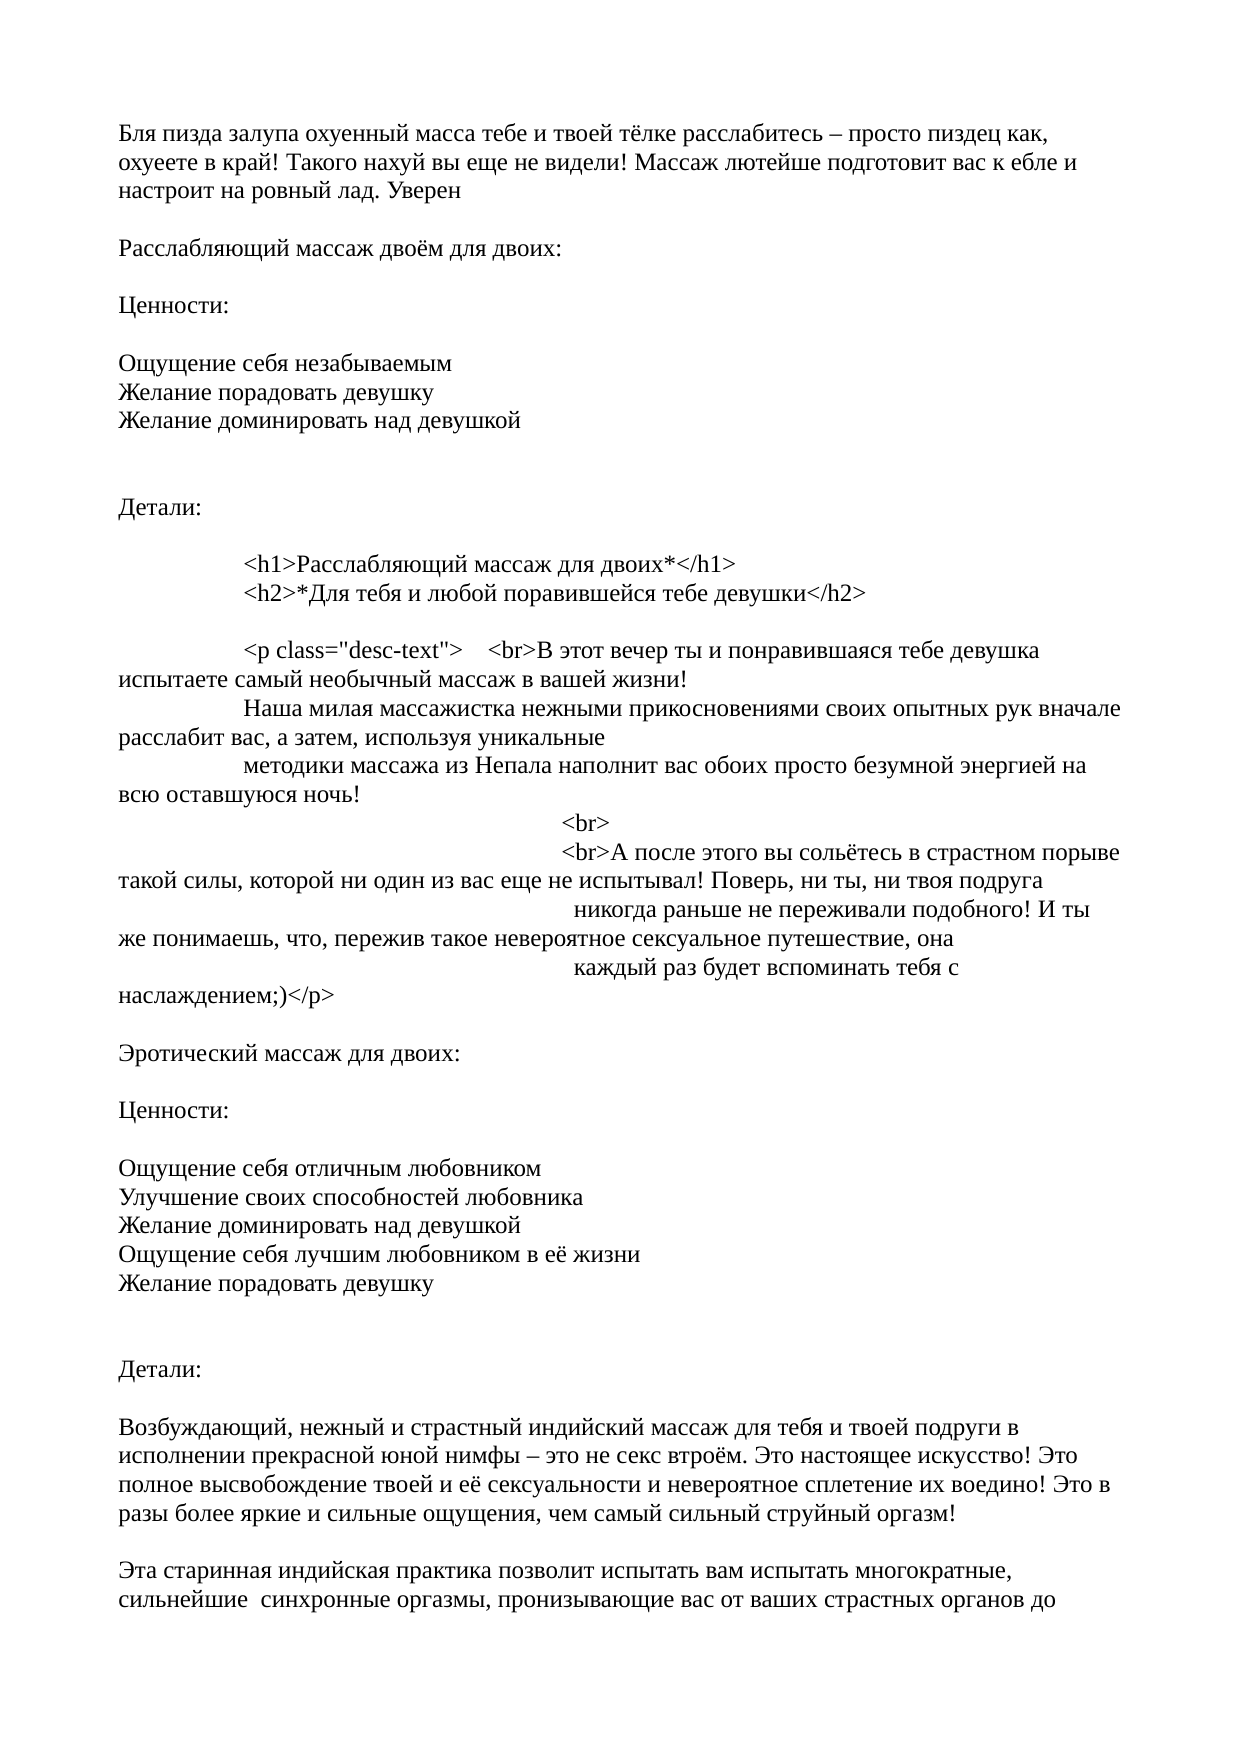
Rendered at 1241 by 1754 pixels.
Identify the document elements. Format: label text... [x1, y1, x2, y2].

text методики массажа из Непала наполнит вас обоих просто безумной энергией на всю оставшуюся ночь! [118, 751, 1122, 808]
text Эротический массаж для двоих: [118, 1038, 1122, 1067]
text <br>А после этого вы сольётесь в страстном порыве такой силы, которой ни один из вас еще не испытывал! Поверь, ни ты, ни твоя подруга [118, 837, 1122, 894]
text Детали: [118, 1354, 1122, 1383]
text Улучшение своих способностей любовника [118, 1182, 1122, 1211]
text Ценности: [118, 1096, 1122, 1124]
text Ценности: [118, 291, 1122, 319]
text Наша милая массажистка нежными прикосновениями своих опытных рук вначале расслабит вас, а затем, используя уникальные [118, 693, 1122, 751]
text Возбуждающий, нежный и страстный индийский массаж для тебя и твоей подруги в исполнении прекрасной юной нимфы – это не секс втроём. Это настоящее искусство! Это полное высвобождение твоей и её сексуальности и невероятное сплетение их воедино! Это в разы более яркие и сильные ощущения, чем самый сильный струйный оргазм! [118, 1412, 1122, 1527]
text <h2>*Для тебя и любой поравившейся тебе девушки</h2> [118, 578, 1122, 607]
text Бля пизда залупа охуенный масса тебе и твоей тёлке расслабитесь – просто пиздец как, охуеете в край! Такого нахуй вы еще не видели! Массаж лютейше подготовит вас к ебле и настроит на ровный лад. Уверен [118, 118, 1122, 204]
text Ощущение себя лучшим любовником в её жизни [118, 1239, 1122, 1268]
text Расслабляющий массаж двоём для двоих: [118, 233, 1122, 262]
text <br> [118, 808, 1122, 837]
text Желание порадовать девушку [118, 377, 1122, 406]
text Эта старинная индийская практика позволит испытать вам испытать многократные, сильнейшие синхронные оргазмы, пронизывающие вас от ваших страстных органов до [118, 1556, 1122, 1613]
text Желание доминировать над девушкой [118, 1211, 1122, 1239]
text Желание порадовать девушку [118, 1268, 1122, 1297]
text Ощущение себя отличным любовником [118, 1153, 1122, 1182]
text никогда раньше не переживали подобного! И ты же понимаешь, что, пережив такое невероятное сексуальное путешествие, она [118, 894, 1122, 952]
text Детали: [118, 492, 1122, 521]
text Ощущение себя незабываемым [118, 348, 1122, 377]
text каждый раз будет вспоминать тебя с наслаждением;)</p> [118, 952, 1122, 1009]
text <h1>Расслабляющий массаж для двоих*</h1> [118, 549, 1122, 578]
text <p class="desc-text"> <br>В этот вечер ты и понравившаяся тебе девушка испытаете самый необычный массаж в вашей жизни! [118, 636, 1122, 693]
text Желание доминировать над девушкой [118, 406, 1122, 434]
